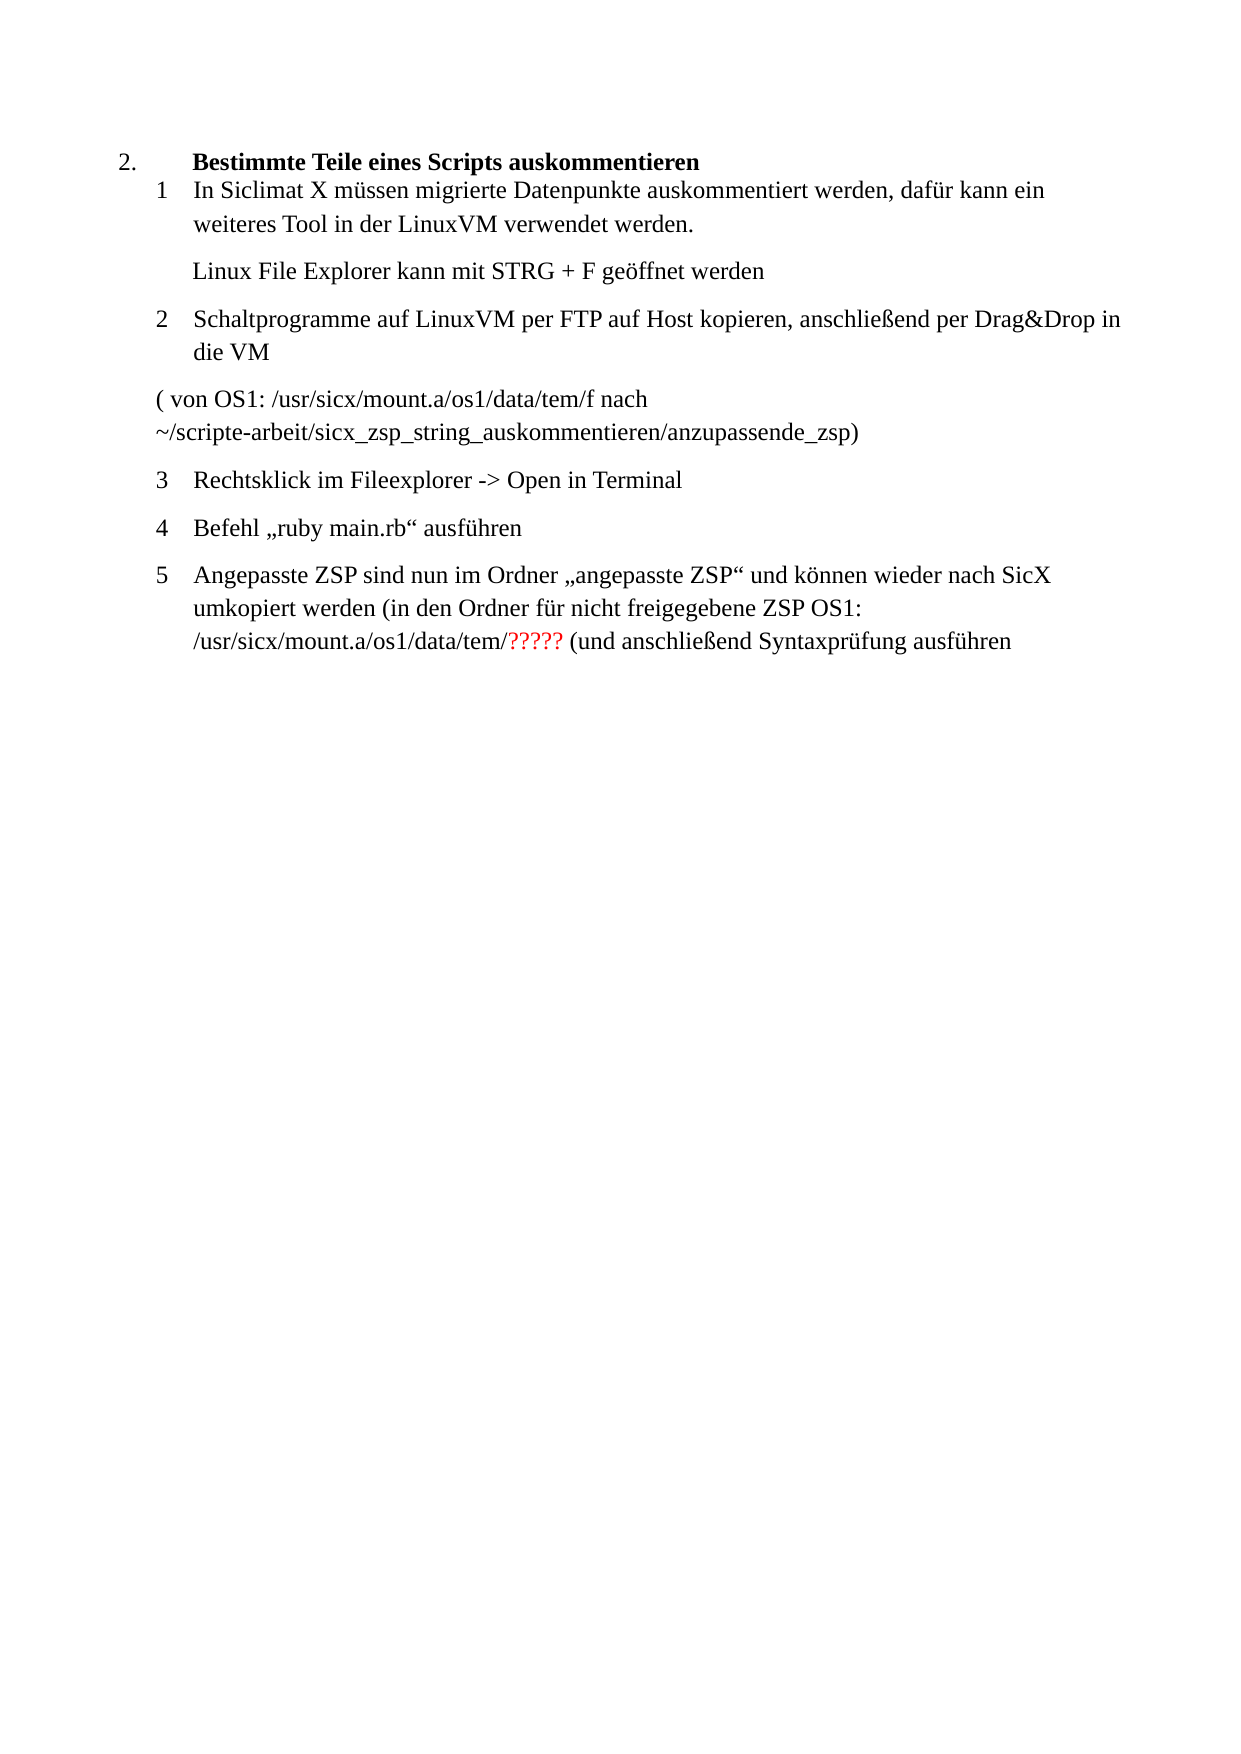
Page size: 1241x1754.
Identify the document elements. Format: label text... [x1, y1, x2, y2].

list Befehl „ruby main.rb“ ausführen [156, 513, 1122, 541]
list Schaltprogramme auf LinuxVM per FTP auf Host kopieren, anschließend per Drag&Drop in die VM [156, 304, 1122, 366]
text ( von OS1: /usr/sicx/mount.a/os1/data/tem/f nach ~/scripte-arbeit/sicx_zsp_string_auskommentieren/anzupassende_zsp) [156, 384, 1122, 446]
list Rechtsklick im Fileexplorer -> Open in Terminal [156, 465, 1122, 494]
text 2. Bestimmte Teile eines Scripts auskommentieren [118, 147, 1122, 176]
list In Siclimat X müssen migrierte Datenpunkte auskommentiert werden, dafür kann ein weiteres Tool in der LinuxVM verwendet werden. [156, 176, 1122, 237]
list Angepasste ZSP sind nun im Ordner „angepasste ZSP“ und können wieder nach SicX umkopiert werden (in den Ordner für nicht freigegebene ZSP OS1: /usr/sicx/mount.a/os1/data/tem/????? (und anschließend Syntaxprüfung ausführen [156, 560, 1122, 655]
text Linux File Explorer kann mit STRG + F geöffnet werden [118, 256, 1122, 285]
